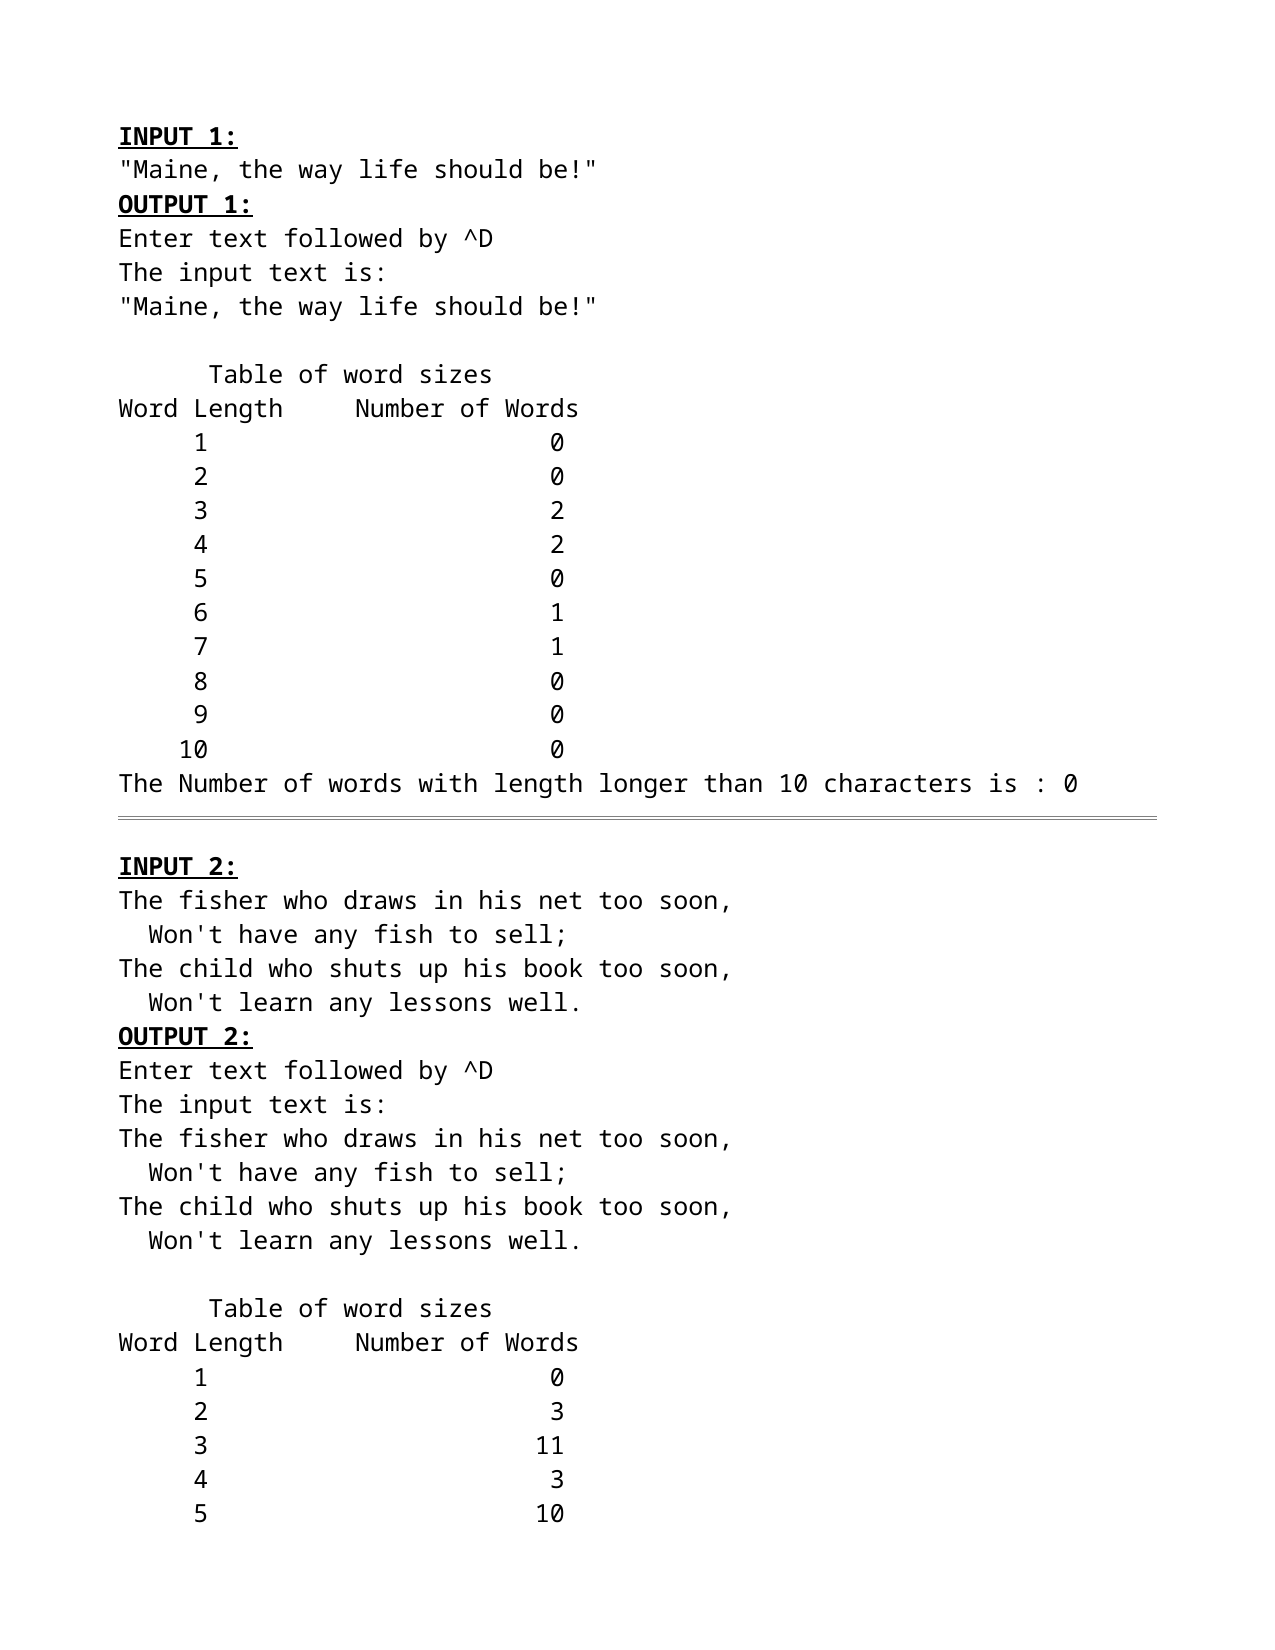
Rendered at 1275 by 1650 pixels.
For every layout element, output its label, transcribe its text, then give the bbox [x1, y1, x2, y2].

text INPUT 2: [118, 848, 1157, 882]
text OUTPUT 1: [118, 186, 1157, 220]
text 4 3 [118, 1461, 1157, 1495]
text Won't have any fish to sell; [118, 1155, 1157, 1189]
text "Maine, the way life should be!" [118, 152, 1157, 186]
text 5 10 [118, 1495, 1157, 1529]
text "Maine, the way life should be!" [118, 288, 1157, 322]
text The fisher who draws in his net too soon, [118, 882, 1157, 916]
text 7 1 [118, 629, 1157, 663]
text OUTPUT 2: [118, 1018, 1157, 1053]
text The Number of words with length longer than 10 characters is : 0 [118, 765, 1157, 799]
text The child who shuts up his book too soon, [118, 950, 1157, 984]
text INPUT 1: [118, 118, 1157, 152]
text 1 0 [118, 425, 1157, 459]
text 5 0 [118, 561, 1157, 595]
text The child who shuts up his book too soon, [118, 1189, 1157, 1223]
text Won't learn any lessons well. [118, 1223, 1157, 1257]
text Word Length Number of Words [118, 391, 1157, 425]
text Won't have any fish to sell; [118, 916, 1157, 950]
text 3 2 [118, 493, 1157, 527]
text 1 0 [118, 1359, 1157, 1393]
text 2 0 [118, 459, 1157, 493]
text The fisher who draws in his net too soon, [118, 1121, 1157, 1155]
text 8 0 [118, 663, 1157, 697]
text Won't learn any lessons well. [118, 984, 1157, 1018]
text 3 11 [118, 1427, 1157, 1461]
text Enter text followed by ^D [118, 1053, 1157, 1087]
text Word Length Number of Words [118, 1325, 1157, 1359]
text Table of word sizes [118, 357, 1157, 391]
text The input text is: [118, 254, 1157, 288]
text The input text is: [118, 1087, 1157, 1121]
text 10 0 [118, 731, 1157, 765]
text Enter text followed by ^D [118, 220, 1157, 254]
text 6 1 [118, 595, 1157, 629]
text 4 2 [118, 527, 1157, 561]
text Table of word sizes [118, 1291, 1157, 1325]
text 9 0 [118, 697, 1157, 731]
text 2 3 [118, 1393, 1157, 1427]
